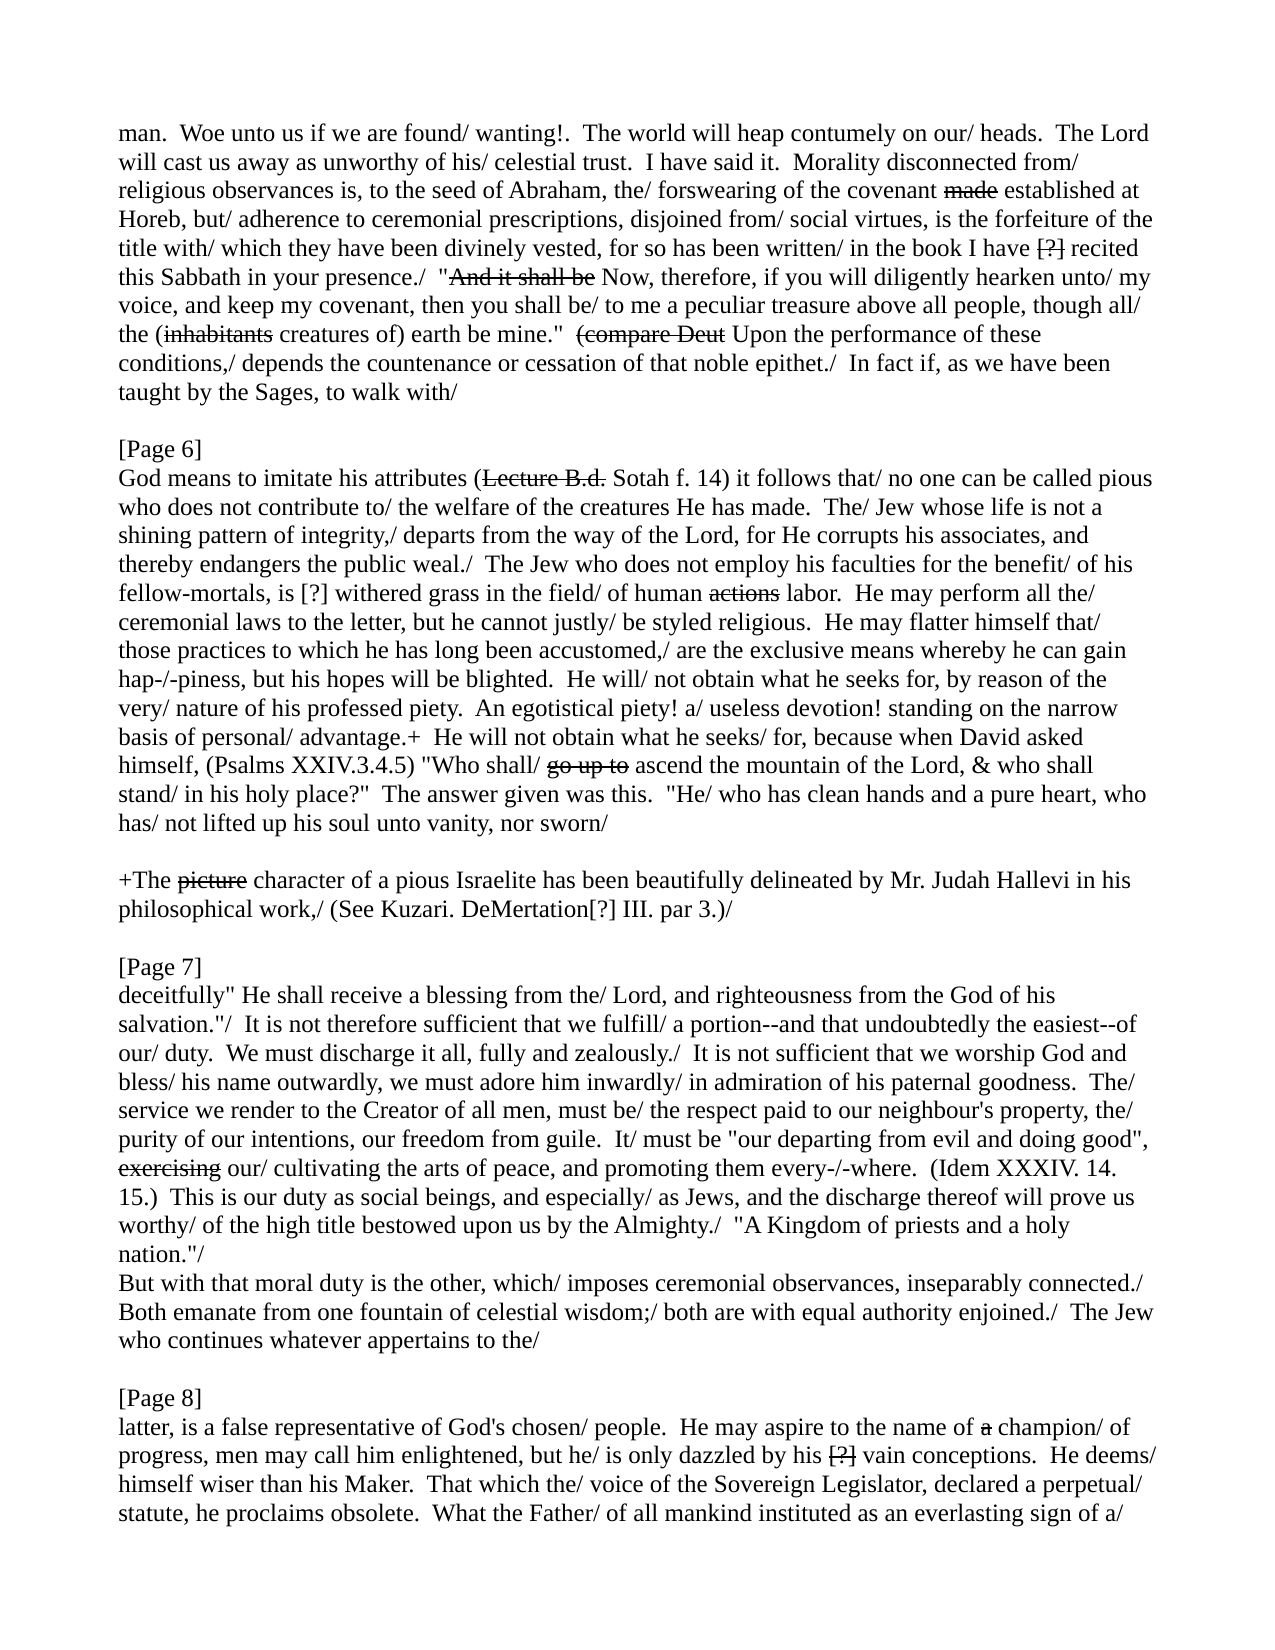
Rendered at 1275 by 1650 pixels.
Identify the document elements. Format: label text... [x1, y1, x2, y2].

text +The picture character of a pious Israelite has been beautifully delineated by Mr. Judah Hallevi in his philosophical work,/ (See Kuzari. DeMertation[?] III. par 3.)/ [118, 866, 1157, 923]
text God means to imitate his attributes (Lecture B.d. Sotah f. 14) it follows that/ no one can be called pious who does not contribute to/ the welfare of the creatures He has made. The/ Jew whose life is not a shining pattern of integrity,/ departs from the way of the Lord, for He corrupts his associates, and thereby endangers the public weal./ The Jew who does not employ his faculties for the benefit/ of his fellow-mortals, is [?] withered grass in the field/ of human actions labor. He may perform all the/ ceremonial laws to the letter, but he cannot justly/ be styled religious. He may flatter himself that/ those practices to which he has long been accustomed,/ are the exclusive means whereby he can gain hap-/-piness, but his hopes will be blighted. He will/ not obtain what he seeks for, by reason of the very/ nature of his professed piety. An egotistical piety! a/ useless devotion! standing on the narrow basis of personal/ advantage.+ He will not obtain what he seeks/ for, because when David asked himself, (Psalms XXIV.3.4.5) "Who shall/ go up to ascend the mountain of the Lord, & who shall stand/ in his holy place?" The answer given was this. "He/ who has clean hands and a pure heart, who has/ not lifted up his soul unto vanity, nor sworn/ [118, 463, 1157, 837]
text man. Woe unto us if we are found/ wanting!. The world will heap contumely on our/ heads. The Lord will cast us away as unworthy of his/ celestial trust. I have said it. Morality disconnected from/ religious observances is, to the seed of Abraham, the/ forswearing of the covenant made established at Horeb, but/ adherence to ceremonial prescriptions, disjoined from/ social virtues, is the forfeiture of the title with/ which they have been divinely vested, for so has been written/ in the book I have [?] recited this Sabbath in your presence./ "And it shall be Now, therefore, if you will diligently hearken unto/ my voice, and keep my covenant, then you shall be/ to me a peculiar treasure above all people, though all/ the (inhabitants creatures of) earth be mine." (compare Deut Upon the performance of these conditions,/ depends the countenance or cessation of that noble epithet./ In fact if, as we have been taught by the Sages, to walk with/ [118, 118, 1157, 406]
text But with that moral duty is the other, which/ imposes ceremonial observances, inseparably connected./ Both emanate from one fountain of celestial wisdom;/ both are with equal authority enjoined./ The Jew who continues whatever appertains to the/ [118, 1268, 1157, 1354]
text [Page 6] [118, 434, 1157, 463]
text [Page 8] [118, 1383, 1157, 1412]
text deceitfully" He shall receive a blessing from the/ Lord, and righteousness from the God of his salvation."/ It is not therefore sufficient that we fulfill/ a portion--and that undoubtedly the easiest--of our/ duty. We must discharge it all, fully and zealously./ It is not sufficient that we worship God and bless/ his name outwardly, we must adore him inwardly/ in admiration of his paternal goodness. The/ service we render to the Creator of all men, must be/ the respect paid to our neighbour's property, the/ purity of our intentions, our freedom from guile. It/ must be "our departing from evil and doing good", exercising our/ cultivating the arts of peace, and promoting them every-/-where. (Idem XXXIV. 14. 15.) This is our duty as social beings, and especially/ as Jews, and the discharge thereof will prove us worthy/ of the high title bestowed upon us by the Almighty./ "A Kingdom of priests and a holy nation."/ [118, 981, 1157, 1268]
text [Page 7] [118, 952, 1157, 981]
text latter, is a false representative of God's chosen/ people. He may aspire to the name of a champion/ of progress, men may call him enlightened, but he/ is only dazzled by his [?] vain conceptions. He deems/ himself wiser than his Maker. That which the/ voice of the Sovereign Legislator, declared a perpetual/ statute, he proclaims obsolete. What the Father/ of all mankind instituted as an everlasting sign of a/ [118, 1412, 1157, 1527]
